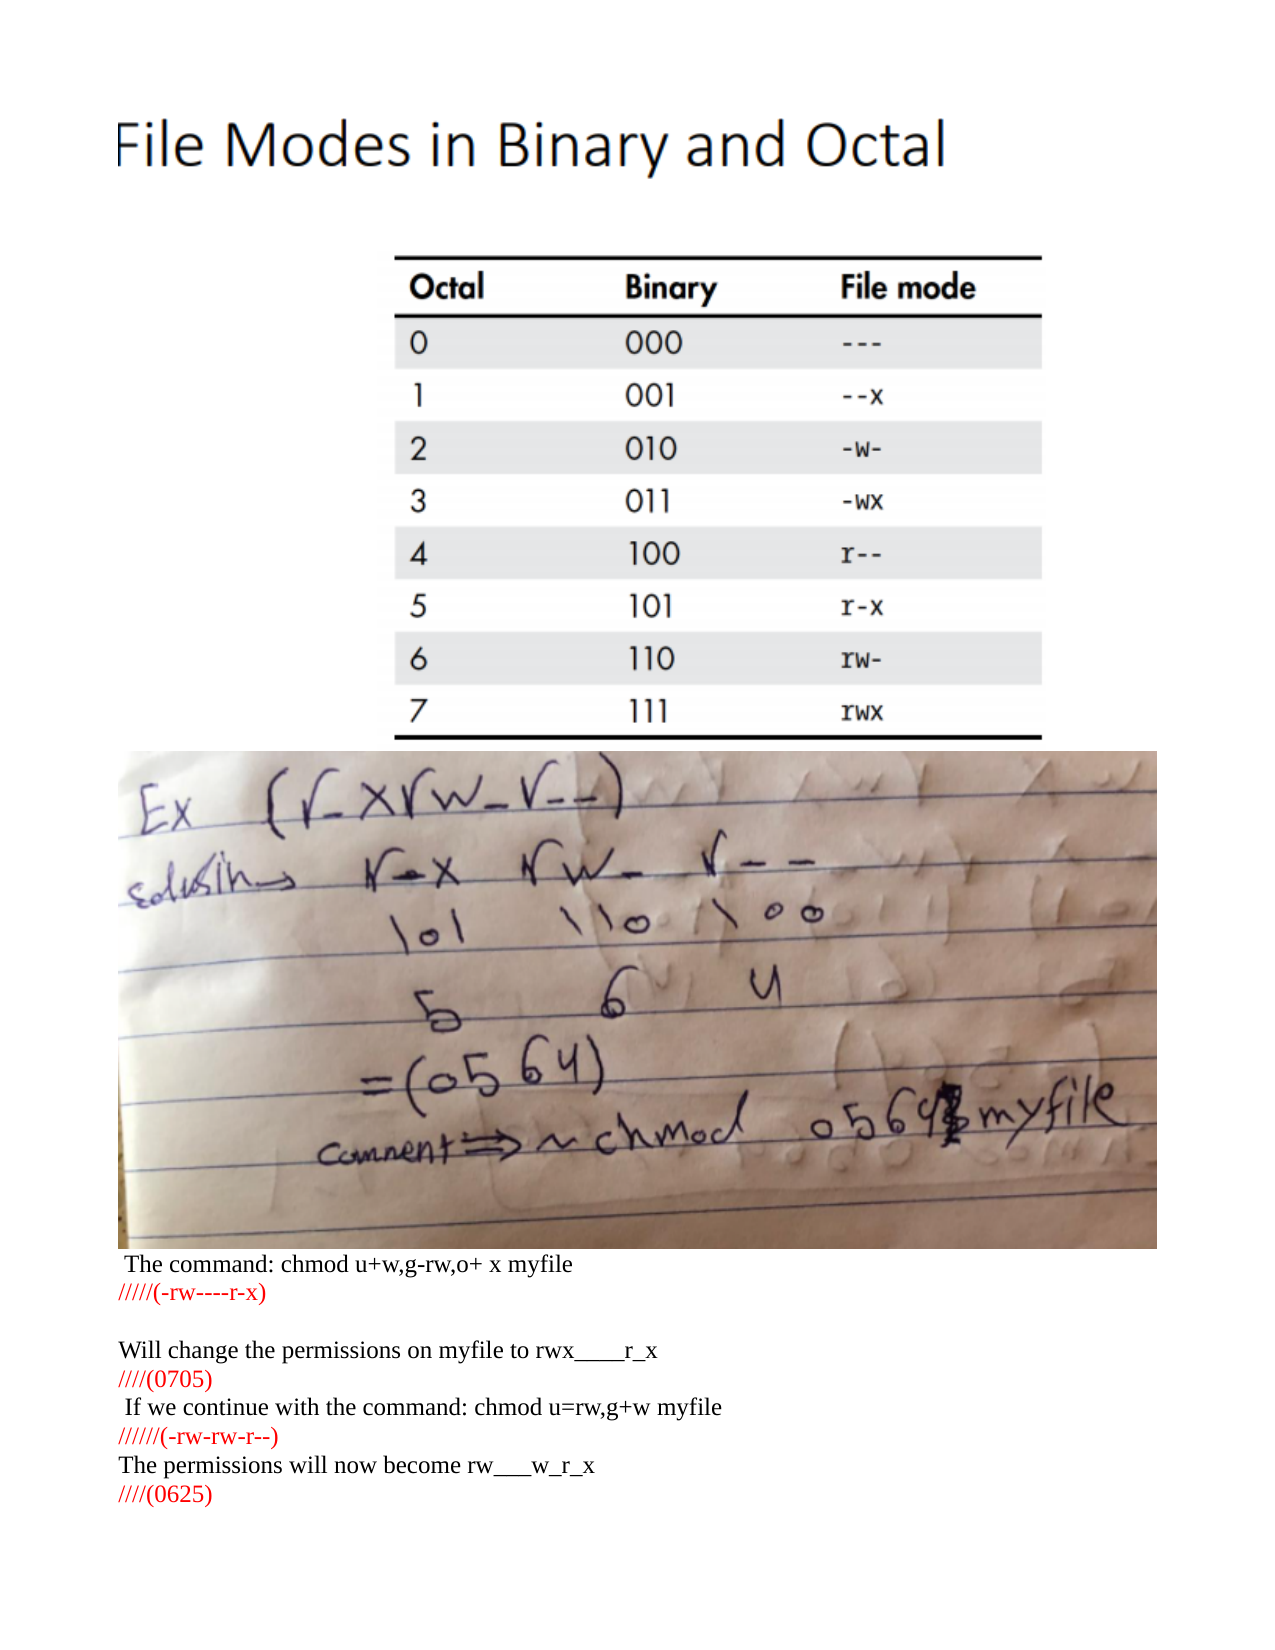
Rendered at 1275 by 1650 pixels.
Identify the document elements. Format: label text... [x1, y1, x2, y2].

text If we continue with the command: chmod u=rw,g+w myfile [118, 1392, 1157, 1421]
text ////(0625) [118, 1479, 1157, 1507]
text //////(-rw-rw-r--) [118, 1421, 1157, 1450]
text Will change the permissions on myfile to rwx____r_x [118, 1335, 1157, 1364]
text ////(0705) [118, 1364, 1157, 1392]
text /////(-rw----r-x) [118, 1277, 1157, 1306]
text The command: chmod u+w,g-rw,o+ x myfile [118, 1249, 1157, 1277]
text The permissions will now become rw___w_r_x [118, 1450, 1157, 1479]
